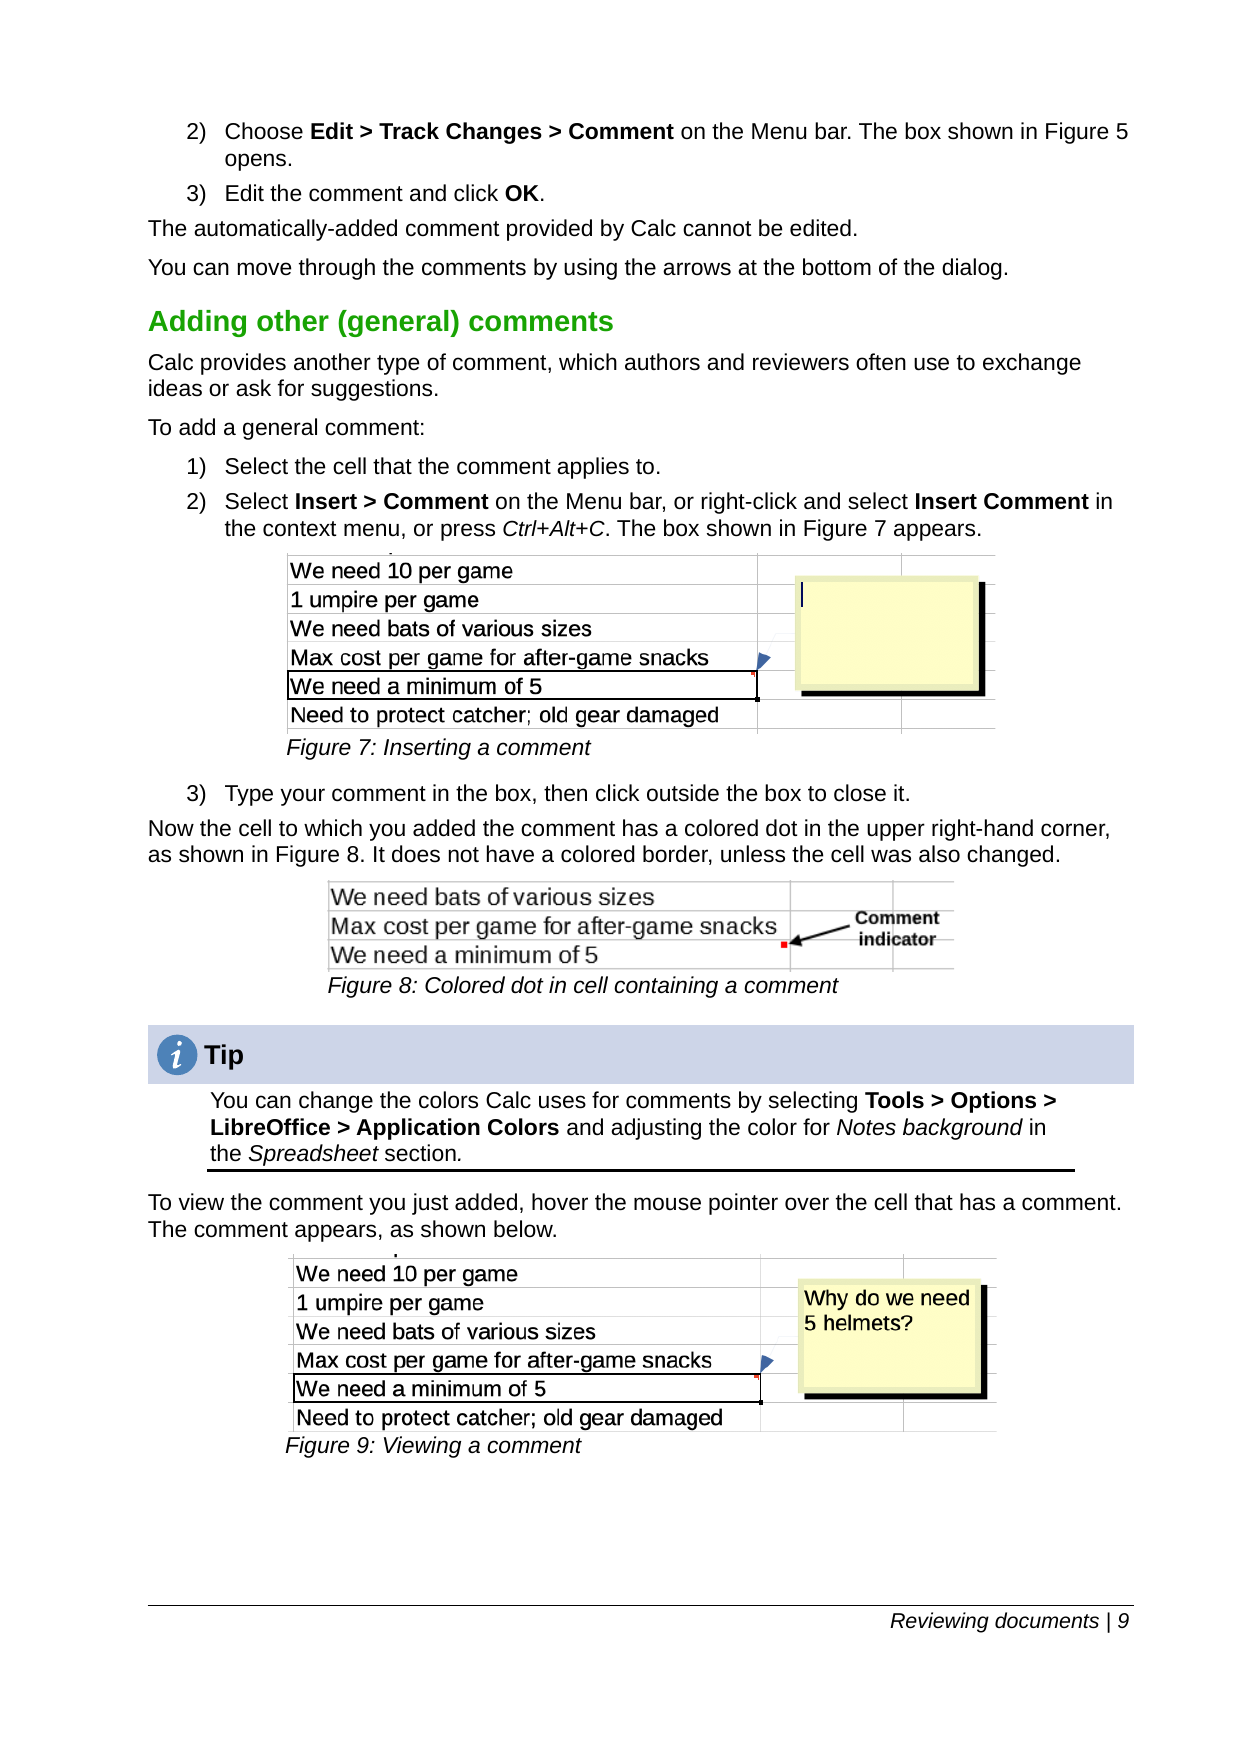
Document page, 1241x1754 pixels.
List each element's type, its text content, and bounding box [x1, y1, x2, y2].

list Edit the comment and click OK. [207, 180, 1134, 206]
text Figure 7: Inserting a comment [286, 734, 996, 760]
list Choose Edit > Track Changes > Comment on the Menu bar. The box shown in Figure 5 opens. [207, 118, 1134, 171]
list Type your comment in the box, then click outside the box to close it. [207, 780, 1134, 806]
picture [286, 553, 996, 734]
picture [288, 1254, 997, 1432]
list Select Insert > Comment on the Menu bar, or right-click and select Insert Comment in the context menu, or press Ctrl+Alt+C. The box shown in Figure 7 appears. [207, 488, 1134, 541]
list Select the cell that the comment applies to. [207, 453, 1134, 479]
text Figure 8: Colored dot in cell containing a comment [327, 972, 954, 998]
picture [327, 880, 955, 972]
text Figure 9: Viewing a comment [285, 1254, 997, 1458]
text Calc provides another type of comment, which authors and reviewers often use to exchange ideas or ask for suggestions. [148, 349, 1134, 402]
subtitle Tip [148, 1025, 1134, 1084]
text You can change the colors Calc uses for comments by selecting Tools > Options > LibreOffice > Application Colors and adjusting the color for Notes background in the Spreadsheet section. [207, 1084, 1075, 1169]
text Now the cell to which you added the comment has a colored dot in the upper right-hand corner, as shown in Figure 8. It does not have a colored border, unless the cell was also changed. [148, 815, 1134, 868]
text To view the comment you just added, hover the mouse pointer over the cell that has a comment. The comment appears, as shown below. [148, 1189, 1134, 1242]
text The automatically-added comment provided by Calc cannot be edited. [148, 215, 1134, 241]
text You can move through the comments by using the arrows at the bottom of the dialog. [148, 254, 1134, 280]
subtitle Adding other (general) comments [148, 304, 1134, 337]
list To add a general comment: [148, 414, 1134, 441]
